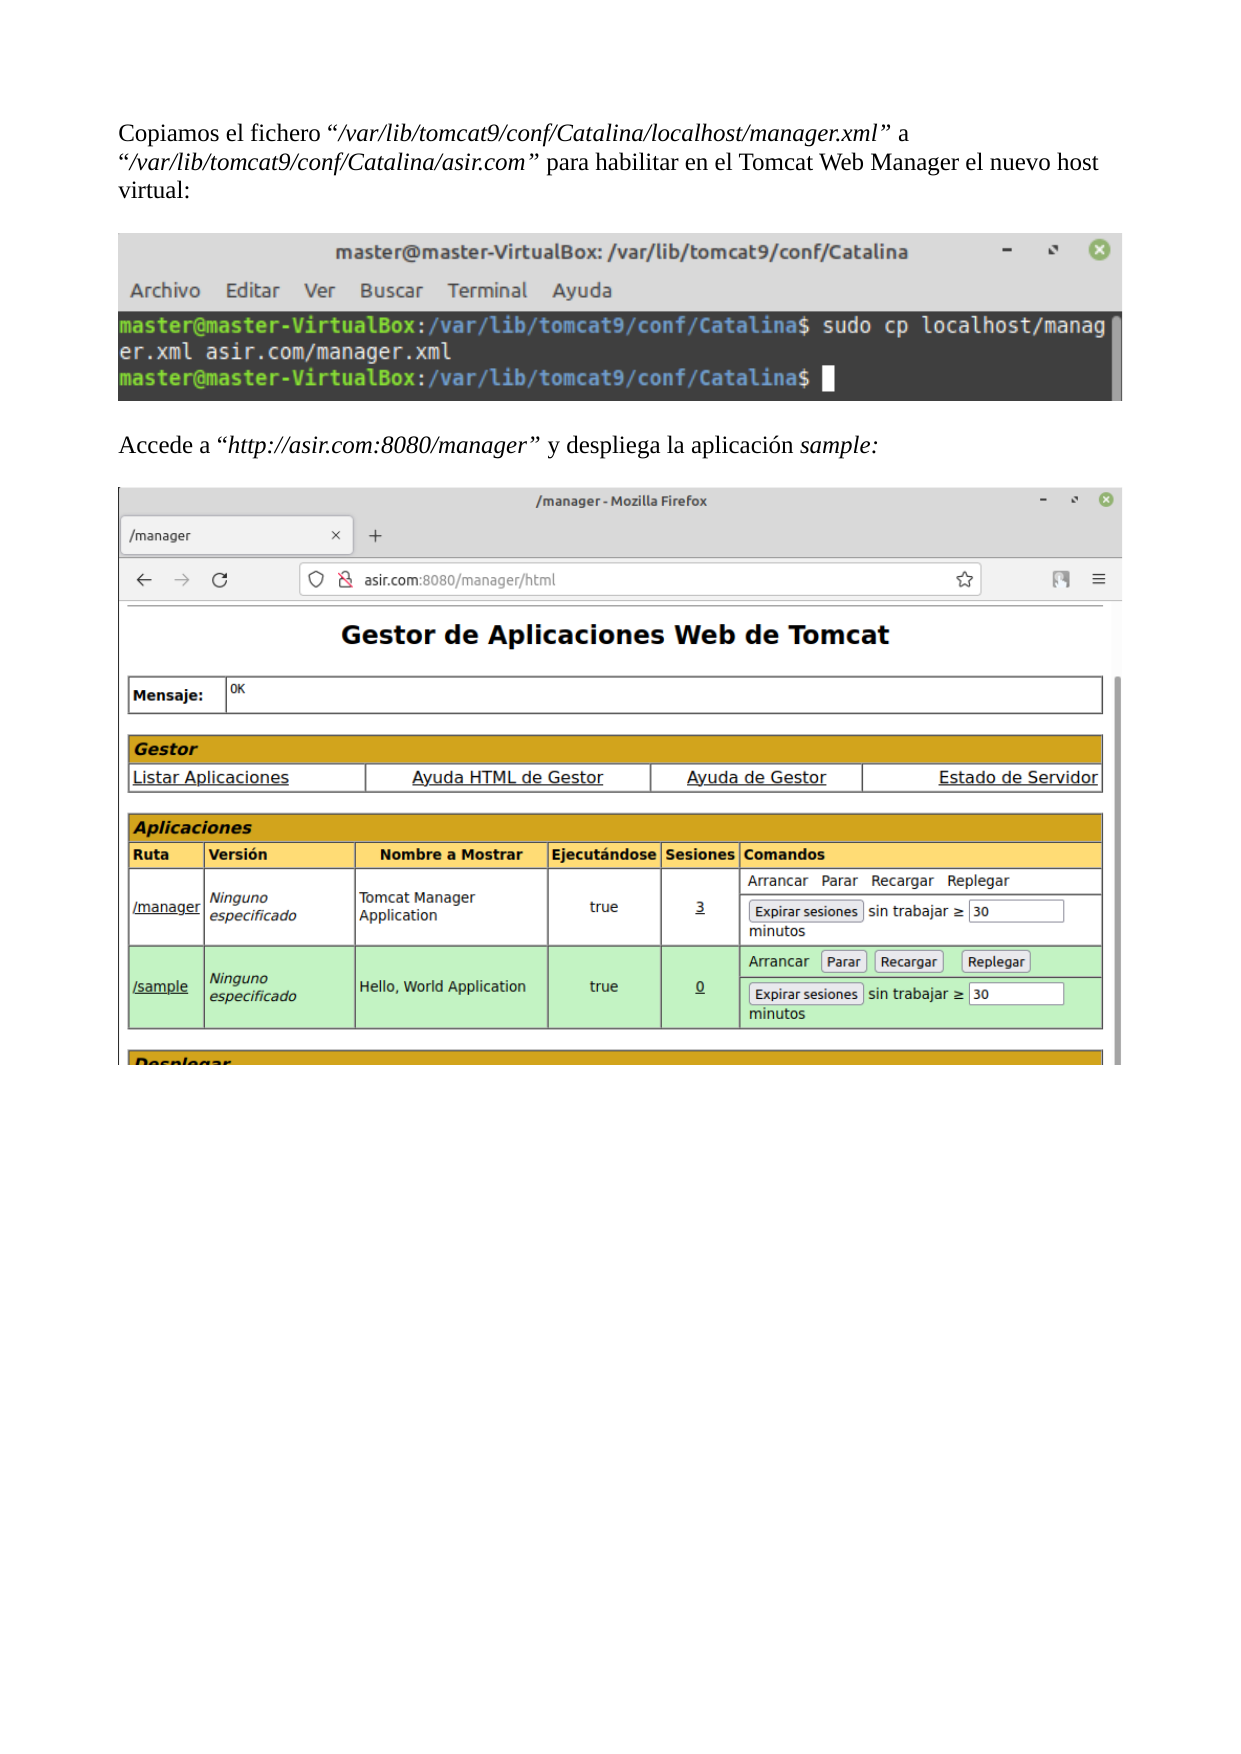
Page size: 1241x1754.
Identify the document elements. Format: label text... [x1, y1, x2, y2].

text Copiamos el fichero “/var/lib/tomcat9/conf/Catalina/localhost/manager.xml” a “/var/lib/tomcat9/conf/Catalina/asir.com” para habilitar en el Tomcat Web Manager el nuevo host virtual: [118, 118, 1122, 204]
picture [118, 487, 1123, 1065]
text Accede a “http://asir.com:8080/manager” y despliega la aplicación sample: [118, 430, 1122, 458]
picture [118, 233, 1123, 401]
